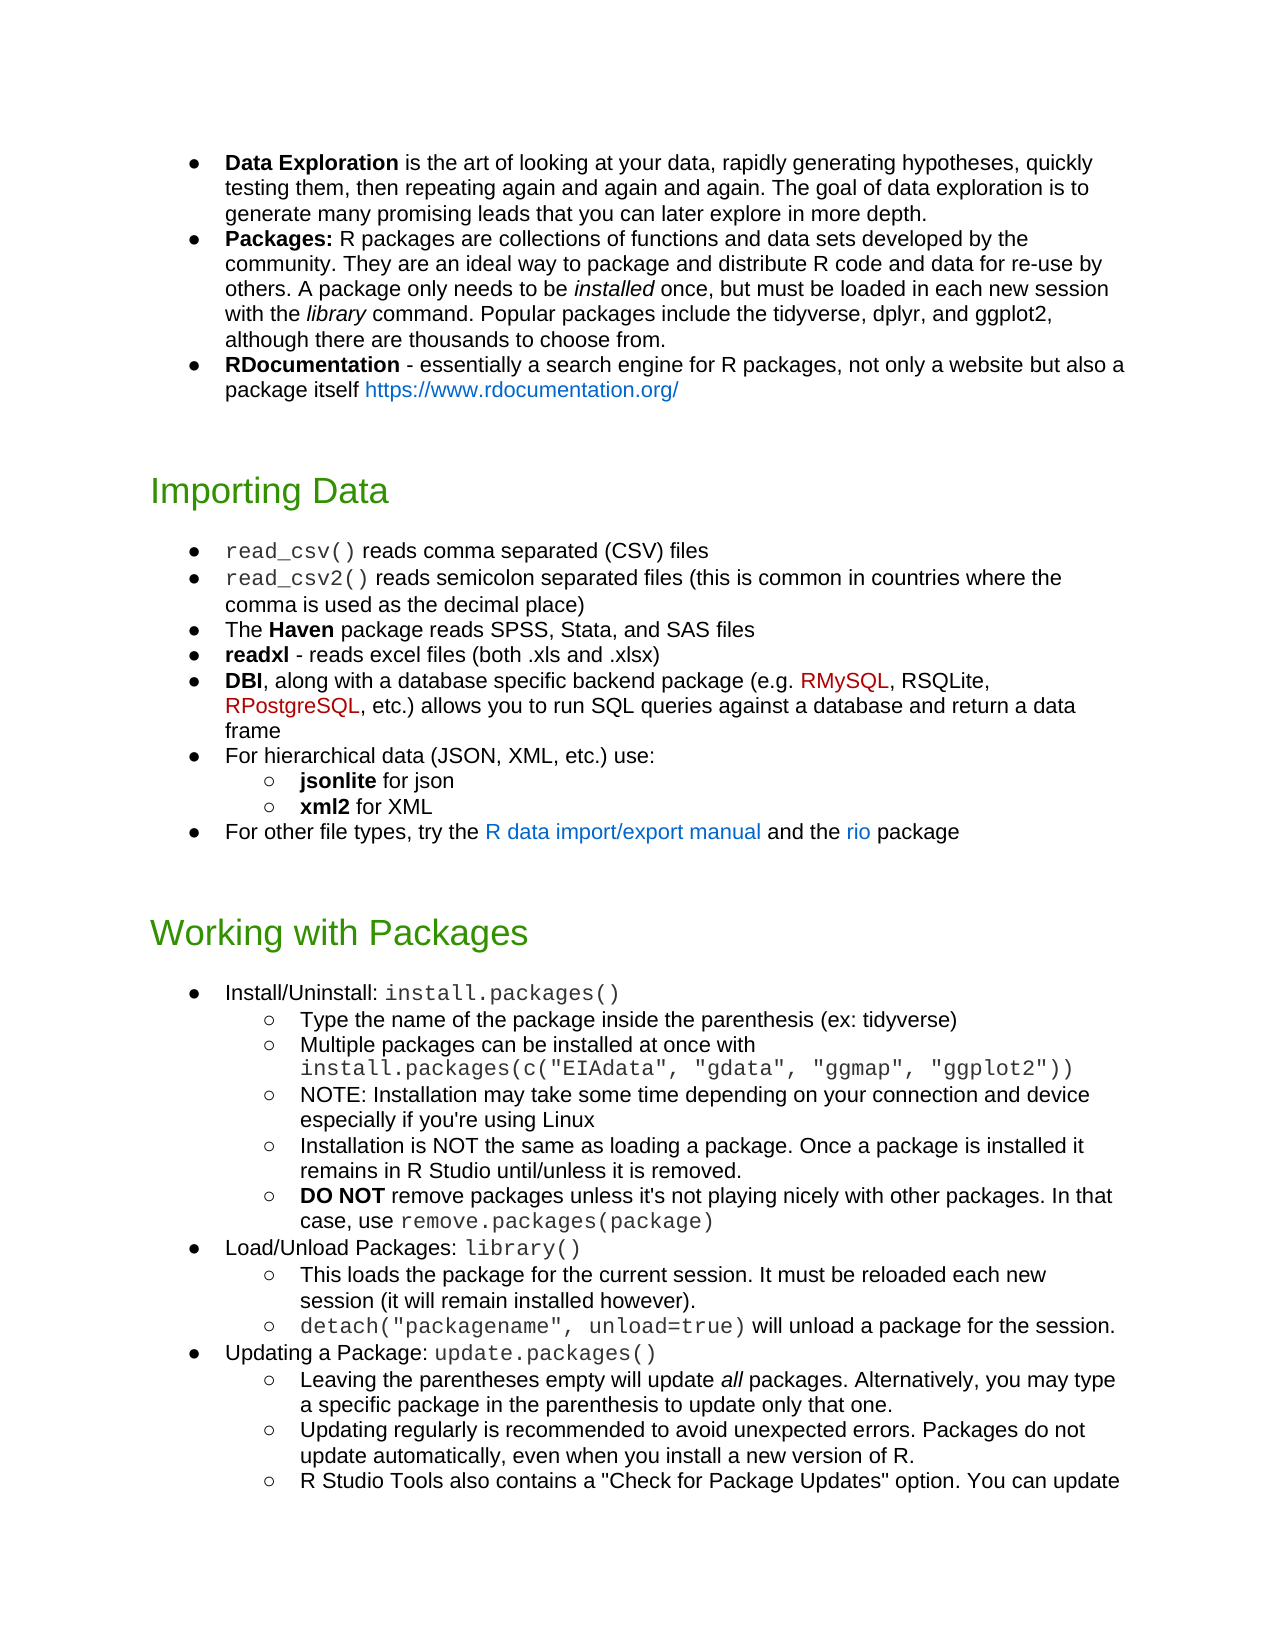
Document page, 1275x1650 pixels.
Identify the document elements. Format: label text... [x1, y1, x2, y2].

list Updating regularly is recommended to avoid unexpected errors. Packages do not update automatically, even when you install a new version of R. [262, 1417, 1125, 1468]
subtitle Working with Packages [150, 911, 1125, 953]
list For other file types, try the R data import/export manual and the rio package [187, 819, 1125, 844]
list detach("packagename", unload=true) will unload a package for the session. [262, 1313, 1125, 1340]
list read_csv() reads comma separated (CSV) files [187, 538, 1125, 565]
list read_csv2() reads semicolon separated files (this is common in countries where the comma is used as the decimal place) [187, 565, 1125, 617]
list Load/Unload Packages: library() [187, 1235, 1125, 1262]
list R Studio Tools also contains a "Check for Package Updates" option. You can update [262, 1468, 1125, 1493]
list Install/Uninstall: install.packages() [187, 980, 1125, 1007]
list xml2 for XML [262, 794, 1125, 819]
list Multiple packages can be installed at once with install.packages(c("EIAdata", "gdata", "ggmap", "ggplot2")) [262, 1032, 1125, 1082]
list Packages: R packages are collections of functions and data sets developed by the community. They are an ideal way to package and distribute R code and data for re-use by others. A package only needs to be installed once, but must be loaded in each new session with the library command. Popular packages include the tidyverse, dplyr, and ggplot2, although there are thousands to choose from. [187, 226, 1125, 352]
list For hierarchical data (JSON, XML, etc.) use: [187, 743, 1125, 768]
list The Haven package reads SPSS, Stata, and SAS files [187, 617, 1125, 642]
list Data Exploration is the art of looking at your data, rapidly generating hypotheses, quickly testing them, then repeating again and again and again. The goal of data exploration is to generate many promising leads that you can later explore in more depth. [187, 150, 1125, 226]
list Leaving the parentheses empty will update all packages. Alternatively, you may type a specific package in the parenthesis to update only that one. [262, 1367, 1125, 1417]
list DBI, along with a database specific backend package (e.g. RMySQL, RSQLite, RPostgreSQL, etc.) allows you to run SQL queries against a database and return a data frame [187, 668, 1125, 743]
list readxl - reads excel files (both .xls and .xlsx) [187, 642, 1125, 668]
subtitle Importing Data [150, 469, 1125, 511]
list RDocumentation - essentially a search engine for R packages, not only a website but also a package itself https://www.rdocumentation.org/ [187, 352, 1125, 402]
list DO NOT remove packages unless it's not playing nicely with other packages. In that case, use remove.packages(package) [262, 1183, 1125, 1235]
list Installation is NOT the same as loading a package. Once a package is installed it remains in R Studio until/unless it is removed. [262, 1132, 1125, 1183]
list Type the name of the package inside the parenthesis (ex: tidyverse) [262, 1007, 1125, 1032]
list This loads the package for the current session. It must be reloaded each new session (it will remain installed however). [262, 1262, 1125, 1313]
list NOTE: Installation may take some time depending on your connection and device especially if you're using Linux [262, 1082, 1125, 1132]
list Updating a Package: update.packages() [187, 1340, 1125, 1367]
list jsonlite for json [262, 768, 1125, 794]
